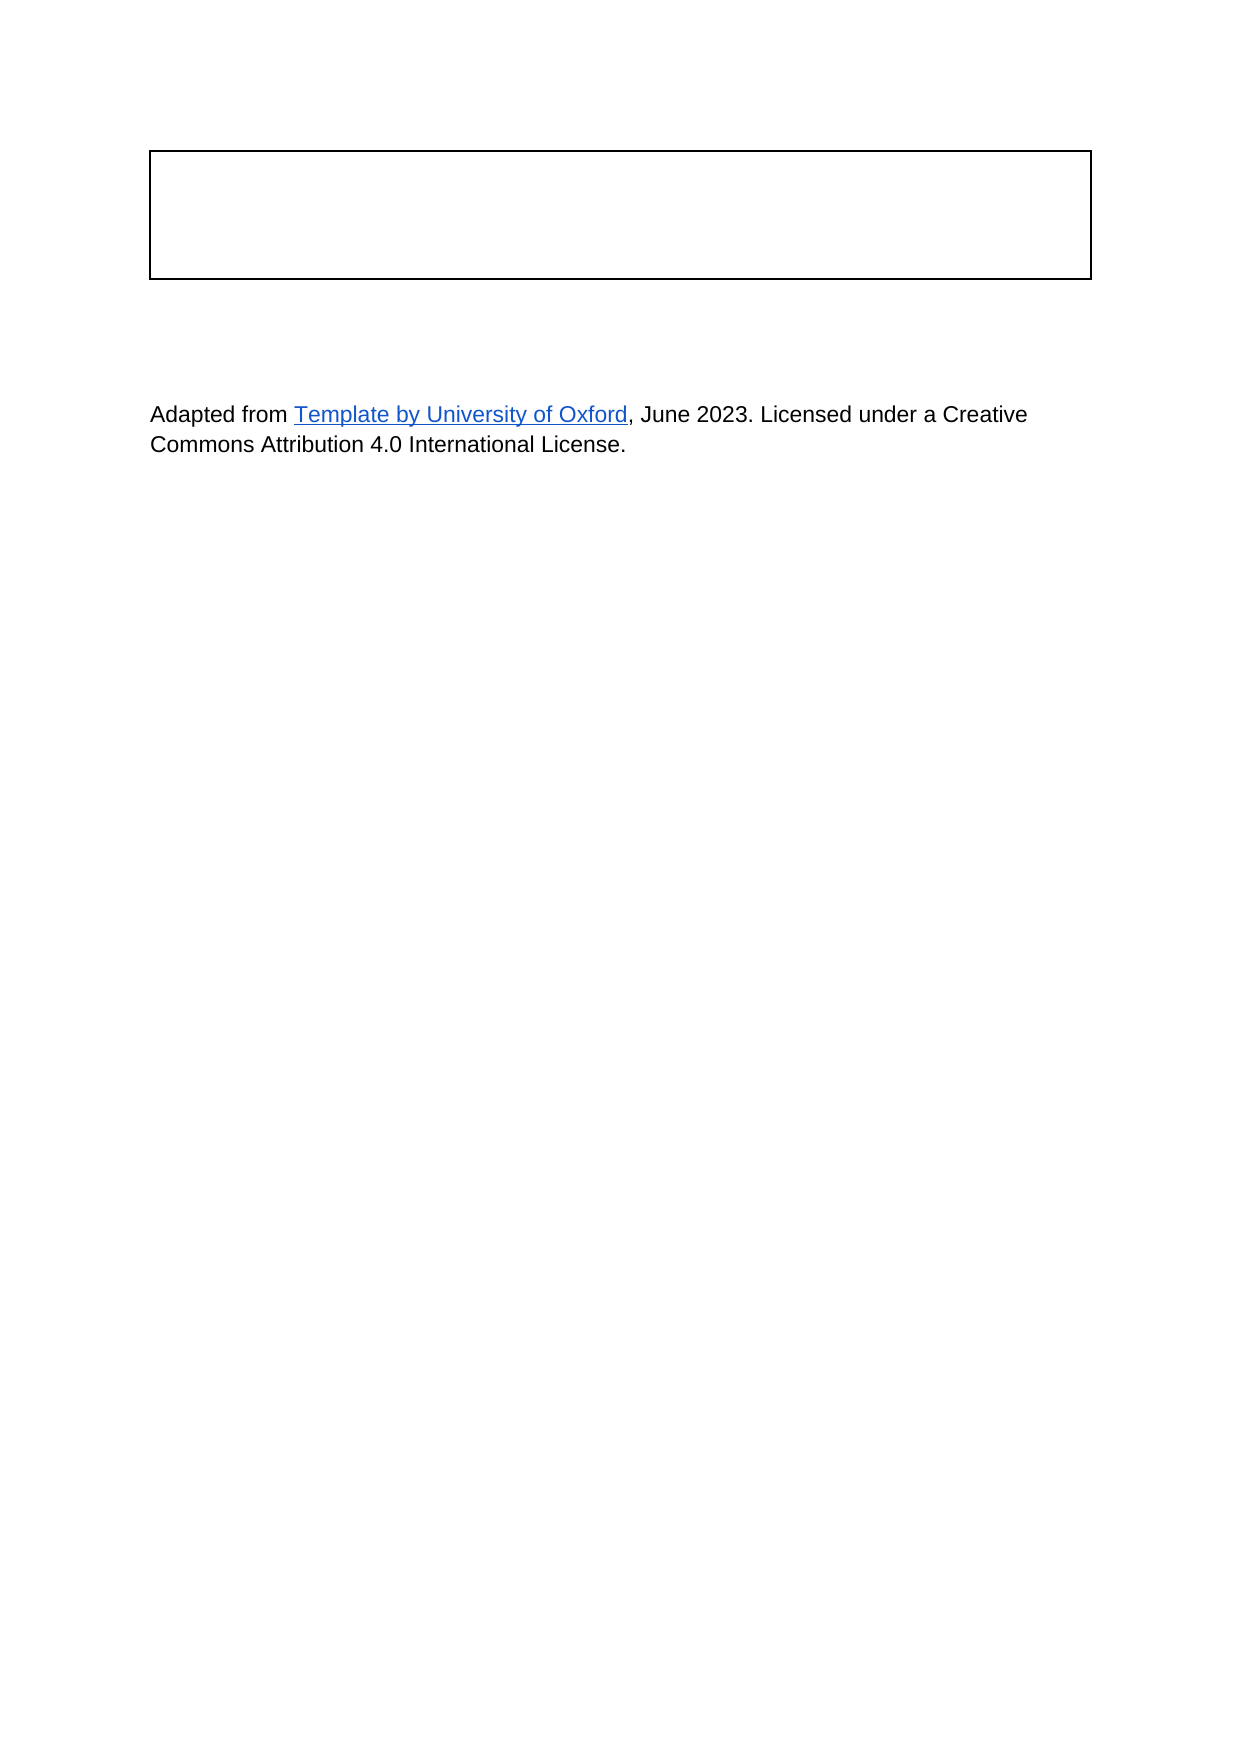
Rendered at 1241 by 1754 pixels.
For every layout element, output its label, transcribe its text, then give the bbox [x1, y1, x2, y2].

table_header [151, 152, 1090, 278]
text Adapted from Template by University of Oxford, June 2023. Licensed under a Creative Commons Attribution 4.0 International License. [150, 401, 1090, 458]
